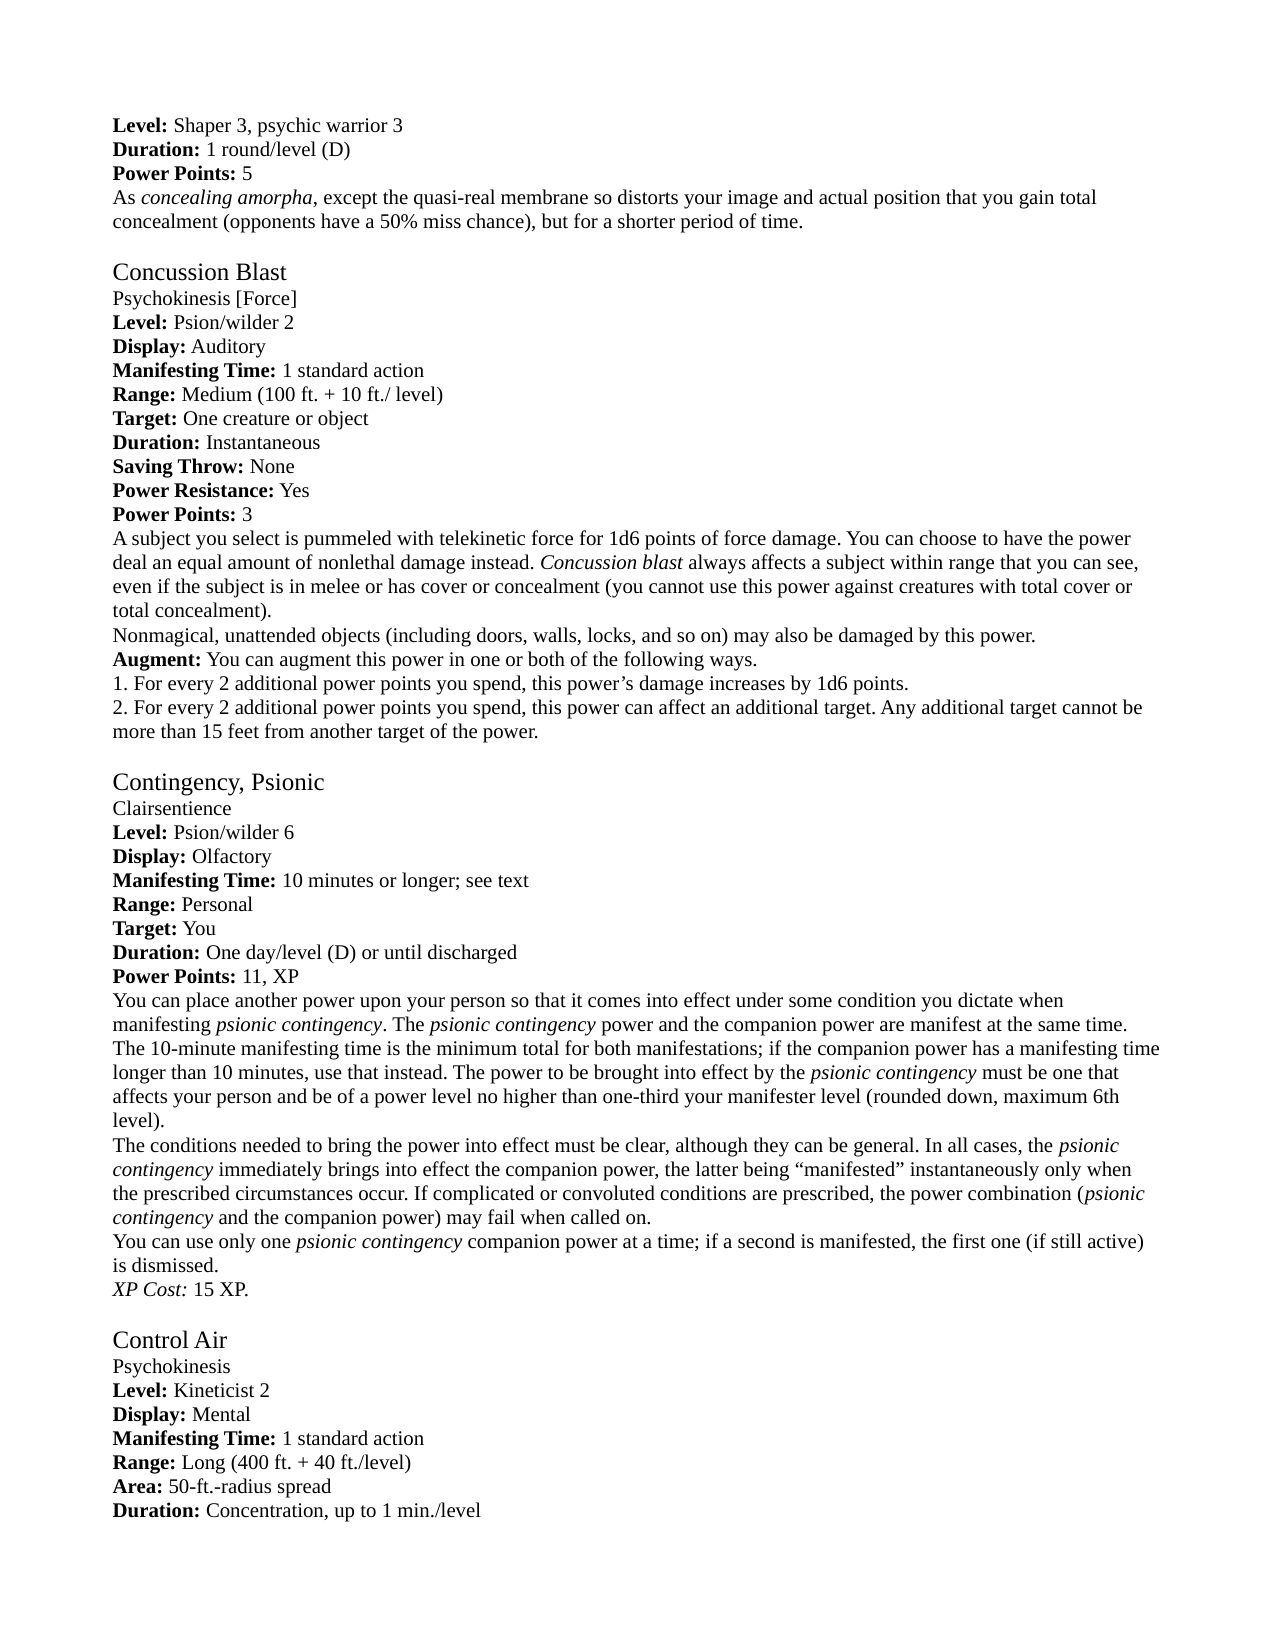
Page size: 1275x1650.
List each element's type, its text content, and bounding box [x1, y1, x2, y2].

text Range: Personal [112, 892, 1162, 916]
text Augment: You can augment this power in one or both of the following ways. [112, 647, 1162, 671]
text Level: Kineticist 2 [112, 1378, 1162, 1402]
text Power Points: 3 [112, 502, 1162, 526]
text You can use only one psionic contingency companion power at a time; if a second is manifested, the first one (if still active) is dismissed. [112, 1229, 1162, 1277]
text Range: Medium (100 ft. + 10 ft./ level) [112, 382, 1162, 406]
text Target: One creature or object [112, 406, 1162, 430]
text Duration: Instantaneous [112, 430, 1162, 454]
text Manifesting Time: 1 standard action [112, 358, 1162, 382]
text Psychokinesis [112, 1354, 1162, 1378]
subtitle Contingency, Psionic [112, 767, 1162, 796]
text Level: Psion/wilder 6 [112, 820, 1162, 844]
text A subject you select is pummeled with telekinetic force for 1d6 points of force damage. You can choose to have the power deal an equal amount of nonlethal damage instead. Concussion blast always affects a subject within range that you can see, even if the subject is in melee or has cover or concealment (you cannot use this power against creatures with total cover or total concealment). [112, 526, 1162, 622]
text Level: Psion/wilder 2 [112, 310, 1162, 334]
text Display: Olfactory [112, 844, 1162, 868]
text Duration: One day/level (D) or until discharged [112, 940, 1162, 964]
text Saving Throw: None [112, 454, 1162, 478]
text Level: Shaper 3, psychic warrior 3 [112, 112, 1162, 137]
text Power Resistance: Yes [112, 478, 1162, 502]
text Nonmagical, unattended objects (including doors, walls, locks, and so on) may also be damaged by this power. [112, 622, 1162, 647]
text Range: Long (400 ft. + 40 ft./level) [112, 1450, 1162, 1474]
text 1. For every 2 additional power points you spend, this power’s damage increases by 1d6 points. [112, 671, 1162, 695]
text Display: Auditory [112, 334, 1162, 358]
subtitle Concussion Blast [112, 257, 1162, 286]
text Power Points: 5 [112, 161, 1162, 185]
text XP Cost: 15 XP. [112, 1277, 1162, 1301]
text Target: You [112, 916, 1162, 940]
subtitle Control Air [112, 1325, 1162, 1354]
text Display: Mental [112, 1402, 1162, 1426]
text Clairsentience [112, 796, 1162, 820]
text Power Points: 11, XP [112, 964, 1162, 988]
text You can place another power upon your person so that it comes into effect under some condition you dictate when manifesting psionic contingency. The psionic contingency power and the companion power are manifest at the same time. The 10-minute manifesting time is the minimum total for both manifestations; if the companion power has a manifesting time longer than 10 minutes, use that instead. The power to be brought into effect by the psionic contingency must be one that affects your person and be of a power level no higher than one-third your manifester level (rounded down, maximum 6th level). [112, 988, 1162, 1132]
text Duration: Concentration, up to 1 min./level [112, 1498, 1162, 1522]
text Psychokinesis [Force] [112, 286, 1162, 310]
text Area: 50-ft.-radius spread [112, 1474, 1162, 1498]
text 2. For every 2 additional power points you spend, this power can affect an additional target. Any additional target cannot be more than 15 feet from another target of the power. [112, 695, 1162, 743]
text Manifesting Time: 1 standard action [112, 1426, 1162, 1450]
text The conditions needed to bring the power into effect must be clear, although they can be general. In all cases, the psionic contingency immediately brings into effect the companion power, the latter being “manifested” instantaneously only when the prescribed circumstances occur. If complicated or convoluted conditions are prescribed, the power combination (psionic contingency and the companion power) may fail when called on. [112, 1132, 1162, 1229]
text Duration: 1 round/level (D) [112, 137, 1162, 161]
text As concealing amorpha, except the quasi-real membrane so distorts your image and actual position that you gain total concealment (opponents have a 50% miss chance), but for a shorter period of time. [112, 185, 1162, 233]
text Manifesting Time: 10 minutes or longer; see text [112, 868, 1162, 892]
